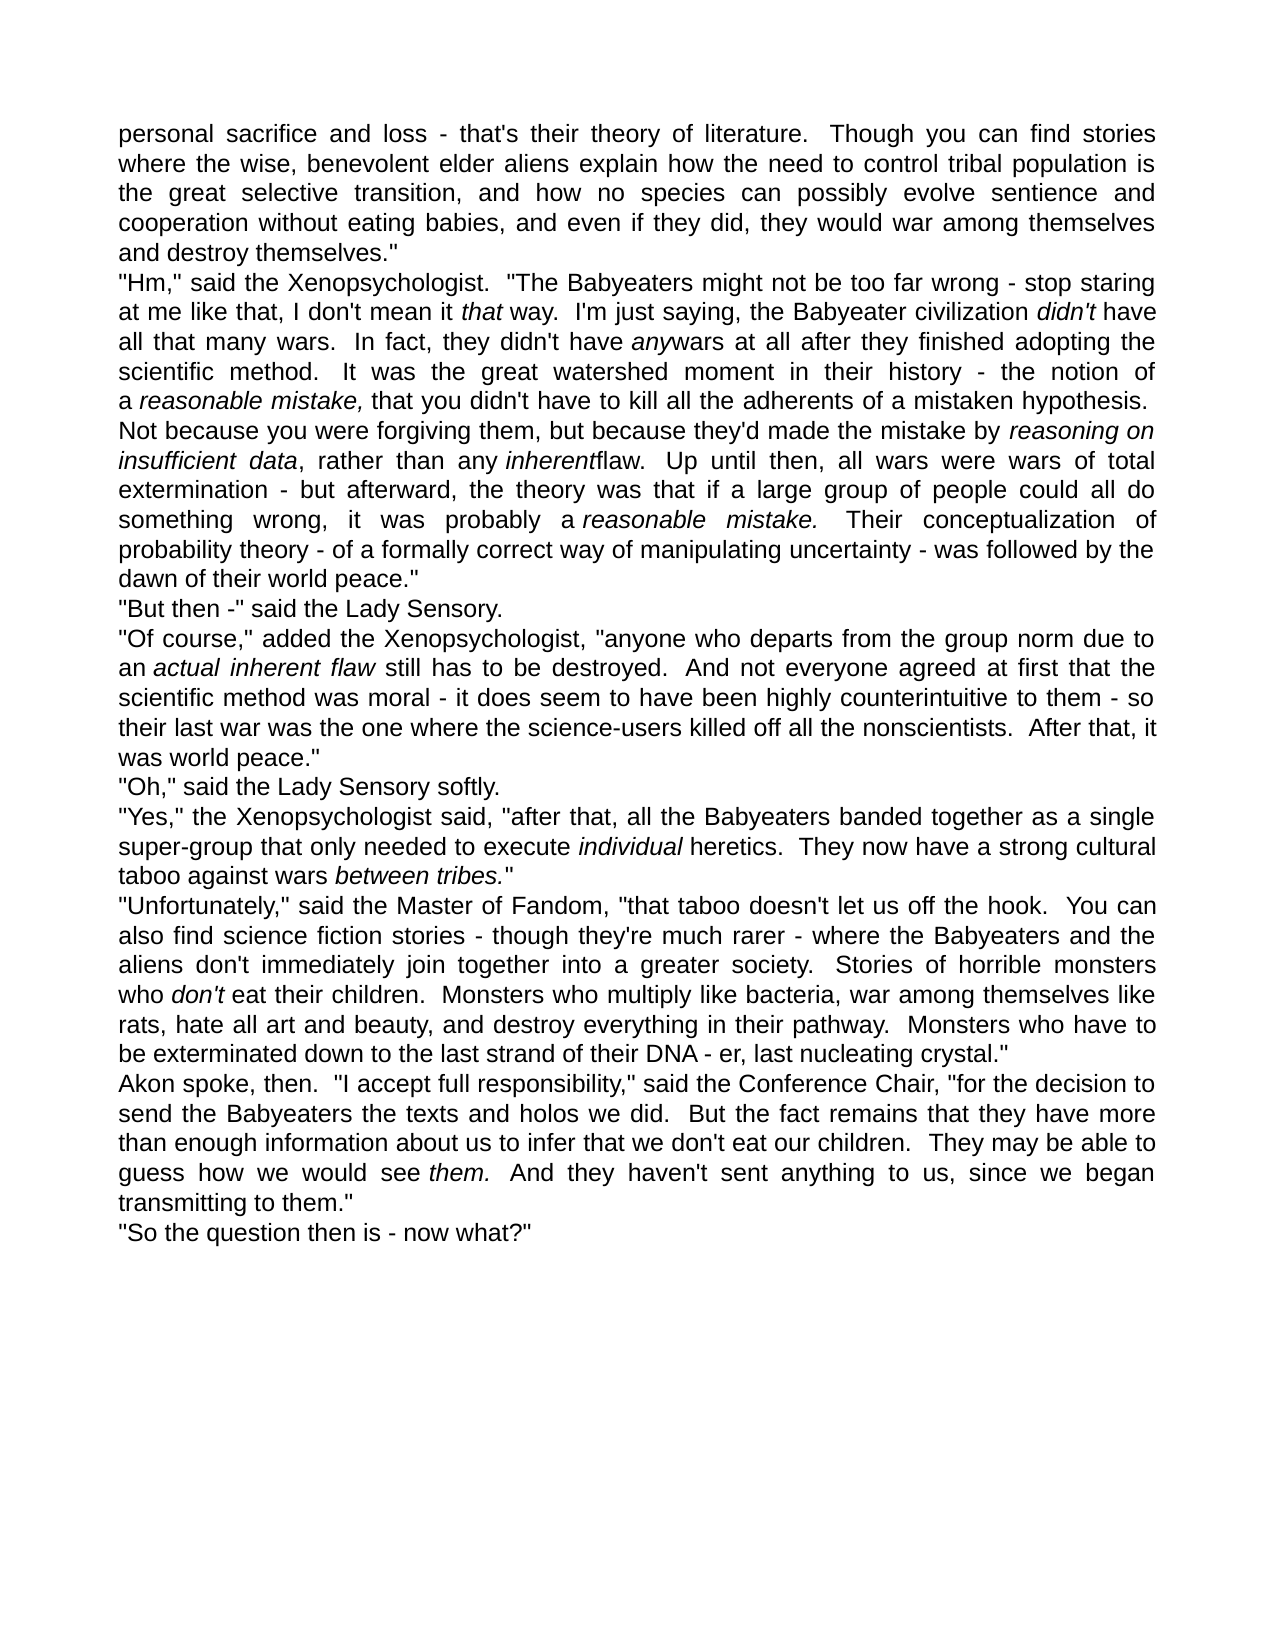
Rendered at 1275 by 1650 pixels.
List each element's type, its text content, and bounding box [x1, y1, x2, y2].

text "So the question then is - now what?" [118, 1217, 1157, 1246]
text "Oh," said the Lady Sensory softly. [118, 771, 1157, 801]
text personal sacrifice and loss - that's their theory of literature. Though you can find stories where the wise, benevolent elder aliens explain how the need to control tribal population is the great selective transition, and how no species can possibly evolve sentience and cooperation without eating babies, and even if they did, they would war among themselves and destroy themselves." [118, 118, 1157, 267]
text "Hm," said the Xenopsychologist. "The Babyeaters might not be too far wrong - stop staring at me like that, I don't mean it that way. I'm just saying, the Babyeater civilization didn't have all that many wars. In fact, they didn't have anywars at all after they finished adopting the scientific method. It was the great watershed moment in their history - the notion of a reasonable mistake, that you didn't have to kill all the adherents of a mistaken hypothesis. Not because you were forgiving them, but because they'd made the mistake by reasoning on insufficient data, rather than any inherentflaw. Up until then, all wars were wars of total extermination - but afterward, the theory was that if a large group of people could all do something wrong, it was probably a reasonable mistake. Their conceptualization of probability theory - of a formally correct way of manipulating uncertainty - was followed by the dawn of their world peace." [118, 267, 1157, 593]
text "Unfortunately," said the Master of Fandom, "that taboo doesn't let us off the hook. You can also find science fiction stories - though they're much rarer - where the Babyeaters and the aliens don't immediately join together into a greater society. Stories of horrible monsters who don't eat their children. Monsters who multiply like bacteria, war among themselves like rats, hate all art and beauty, and destroy everything in their pathway. Monsters who have to be exterminated down to the last strand of their DNA - er, last nucleating crystal." [118, 890, 1157, 1068]
text "Of course," added the Xenopsychologist, "anyone who departs from the group norm due to an actual inherent flaw still has to be destroyed. And not everyone agreed at first that the scientific method was moral - it does seem to have been highly counterintuitive to them - so their last war was the one where the science-users killed off all the nonscientists. After that, it was world peace." [118, 623, 1157, 771]
text "Yes," the Xenopsychologist said, "after that, all the Babyeaters banded together as a single super-group that only needed to execute individual heretics. They now have a strong cultural taboo against wars between tribes." [118, 801, 1157, 890]
text Akon spoke, then. "I accept full responsibility," said the Conference Chair, "for the decision to send the Babyeaters the texts and holos we did. But the fact remains that they have more than enough information about us to infer that we don't eat our children. They may be able to guess how we would see them. And they haven't sent anything to us, since we began transmitting to them." [118, 1068, 1157, 1217]
text "But then -" said the Lady Sensory. [118, 593, 1157, 623]
